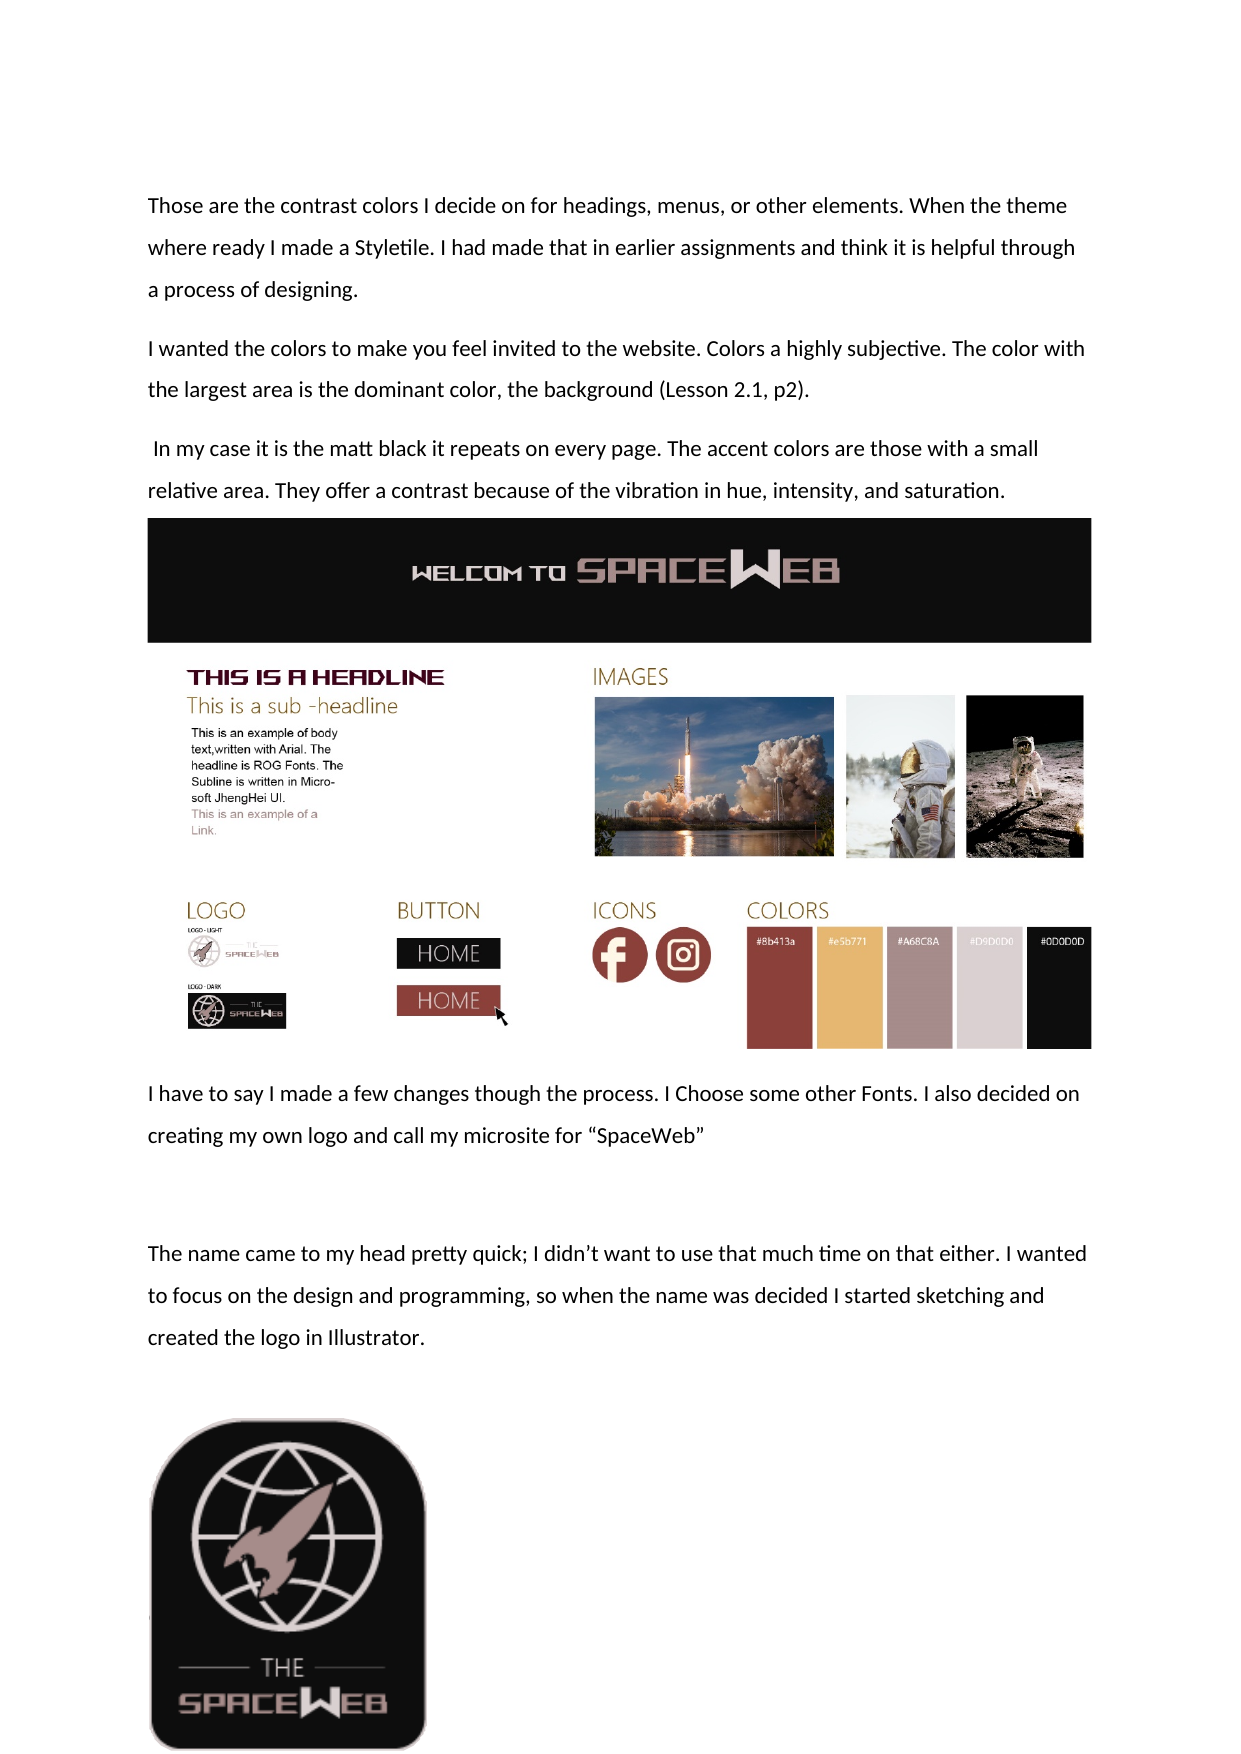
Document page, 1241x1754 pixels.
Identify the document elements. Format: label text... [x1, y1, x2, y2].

text The name came to my head pretty quick; I didn’t want to use that much time on that either. I wanted to focus on the design and programming, so when the name was decided I started sketching and created the logo in Illustrator. [148, 1239, 1093, 1351]
text I wanted the colors to make you feel invited to the website. Colors a highly subjective. The color with the largest area is the dominant color, the background (Lesson 2.1, p2). [148, 334, 1093, 404]
text In my case it is the matt black it repeats on every page. The accent colors are those with a small relative area. They offer a contrast because of the vibration in hue, intensity, and saturation. [148, 434, 1093, 1049]
text I have to say I made a few changes though the process. I Choose some other Fonts. I also decided on creating my own logo and call my microsite for “SpaceWeb” [148, 1079, 1093, 1149]
text Those are the contrast colors I decide on for headings, menus, or other elements. When the theme where ready I made a Styletile. I had made that in earlier assignments and think it is helpful through a process of designing. [148, 191, 1093, 303]
